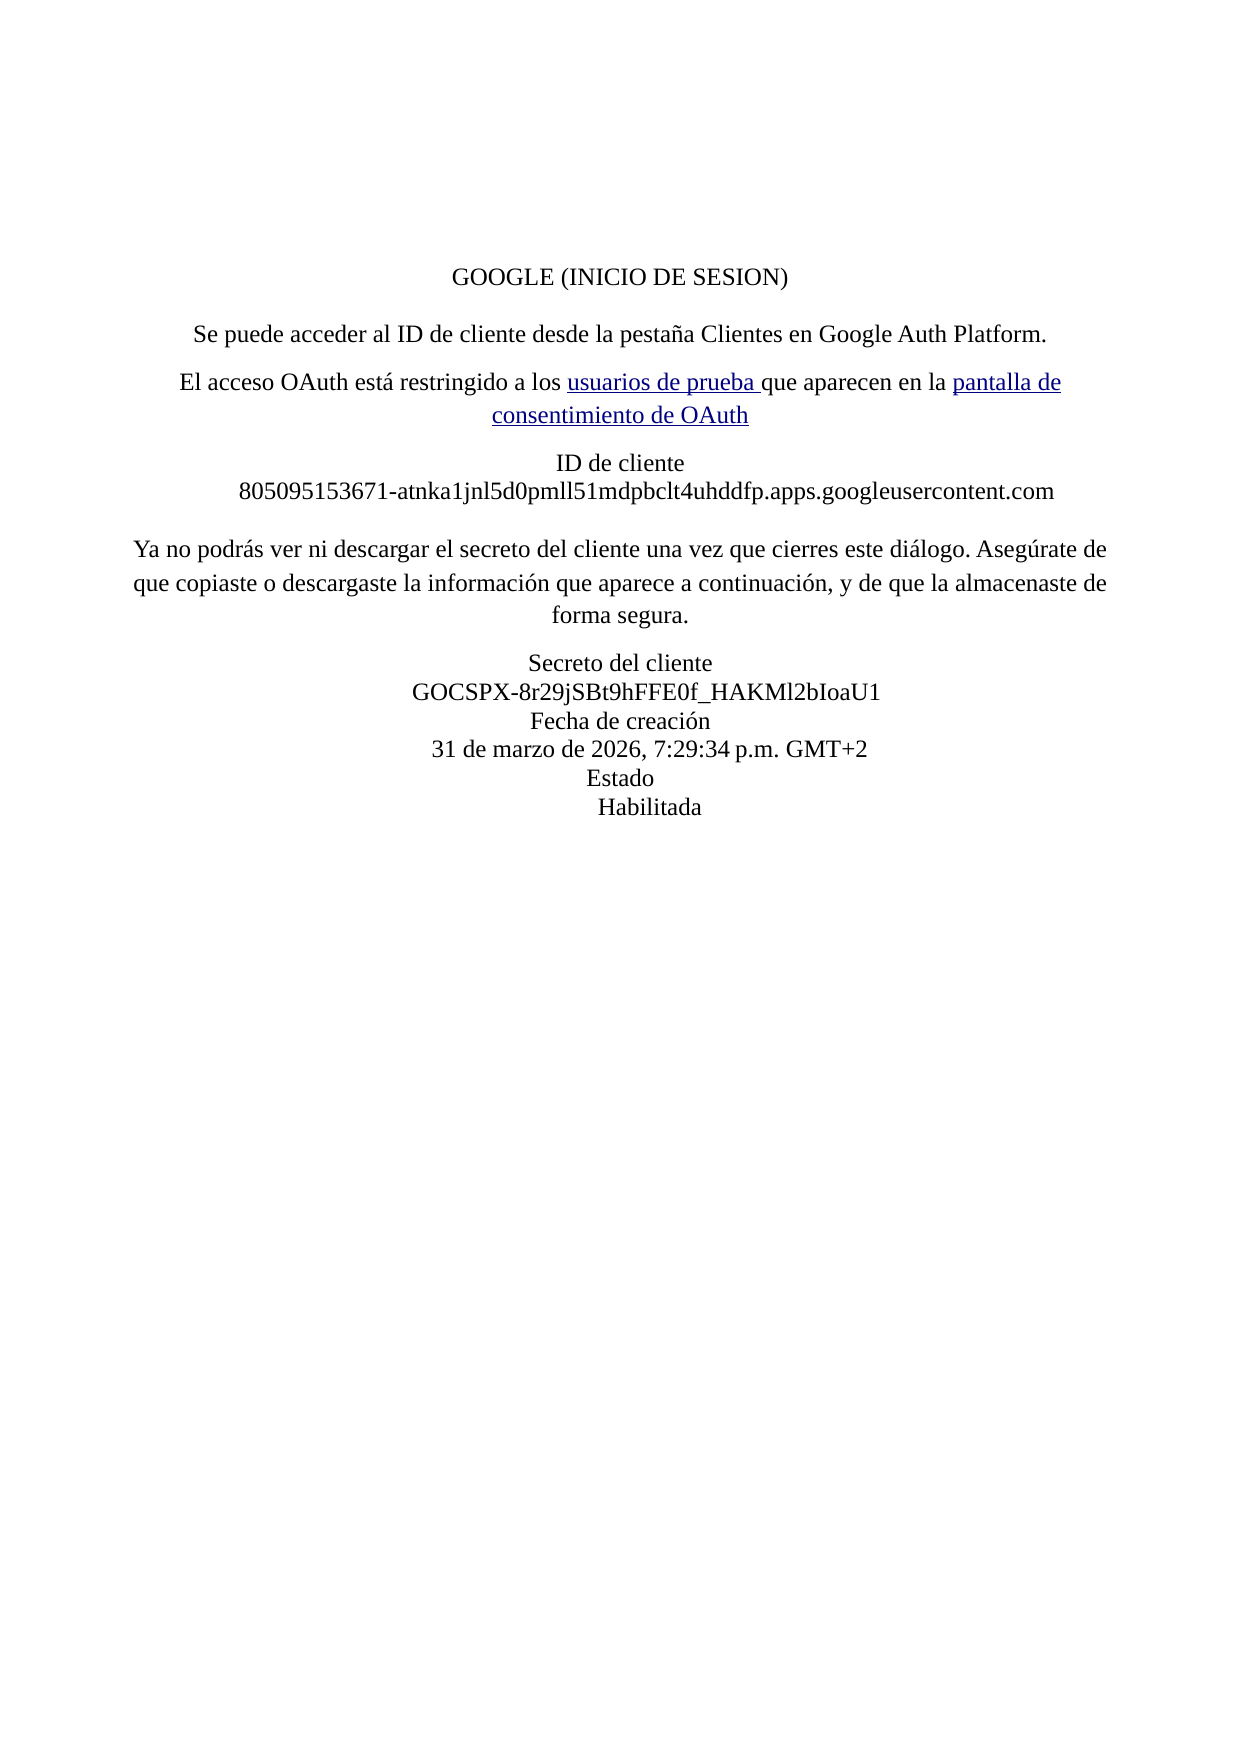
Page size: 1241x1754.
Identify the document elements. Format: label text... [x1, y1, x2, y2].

text Ya no podrás ver ni descargar el secreto del cliente una vez que cierres este diálogo. Asegúrate de que copiaste o descargaste la información que aparece a continuación, y de que la almacenaste de forma segura. [118, 534, 1122, 629]
text El acceso OAuth está restringido a los usuarios de prueba que aparecen en la pantalla de consentimiento de OAuth [118, 367, 1122, 429]
subtitle ID de cliente [118, 448, 1122, 476]
text GOOGLE (INICIO DE SESION) [118, 262, 1122, 291]
list 805095153671-atnka1jnl5d0pmll51mdpbclt4uhddfp.apps.googleusercontent.com [177, 476, 1122, 505]
list Habilitada [177, 792, 1122, 821]
subtitle Fecha de creación [118, 706, 1122, 734]
subtitle Secreto del cliente [118, 648, 1122, 677]
list 31 de marzo de 2026, 7:29:34 p.m. GMT+2 [177, 734, 1122, 763]
subtitle Estado [118, 763, 1122, 792]
list 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 [177, 677, 1122, 706]
text Se puede acceder al ID de cliente desde la pestaña Clientes en Google Auth Platform. [118, 319, 1122, 348]
